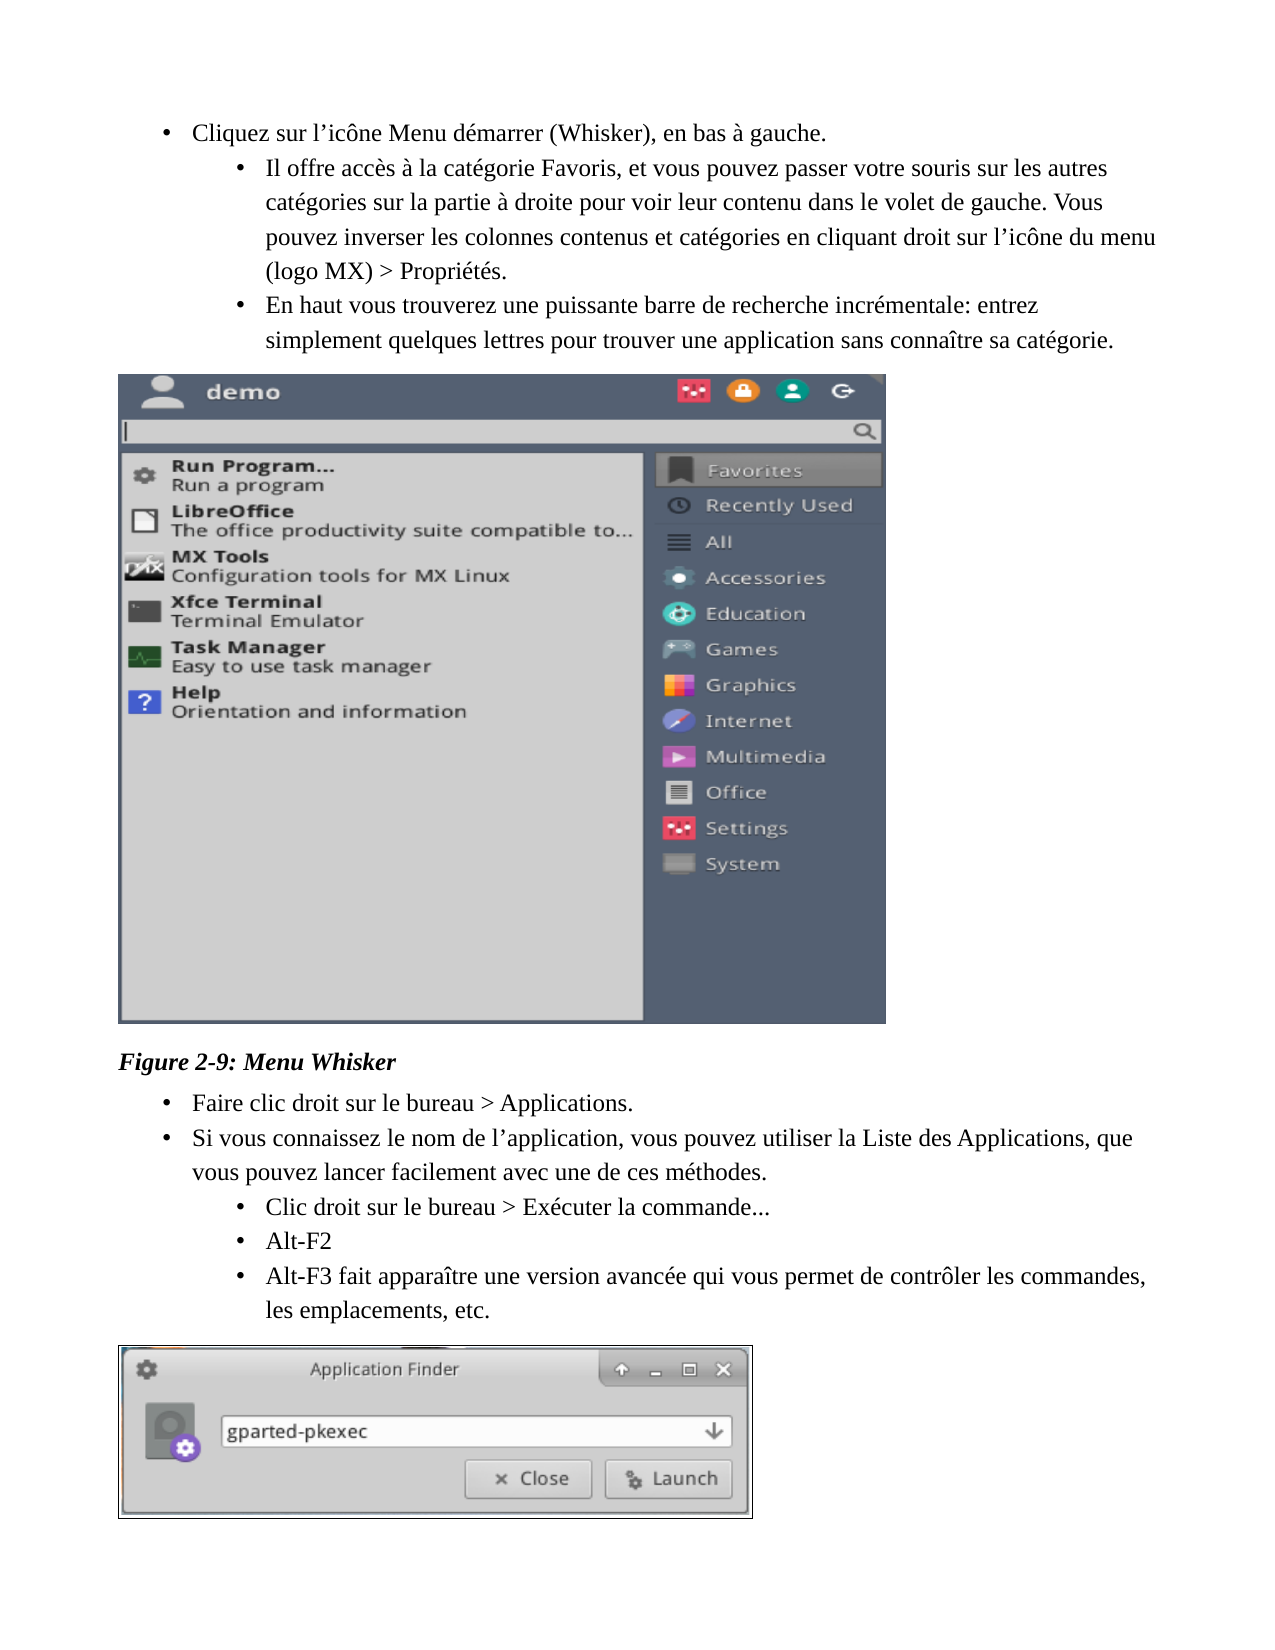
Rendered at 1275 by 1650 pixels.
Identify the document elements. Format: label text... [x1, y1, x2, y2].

list Il offre accès à la catégorie Favoris, et vous pouvez passer votre souris sur les autres catégories sur la partie à droite pour voir leur contenu dans le volet de gauche. Vous pouvez inverser les colonnes contenus et catégories en cliquant droit sur l’icône du menu (logo MX) > Propriétés. [236, 153, 1157, 285]
list Faire clic droit sur le bureau > Applications. [162, 1088, 1157, 1117]
list Clic droit sur le bureau > Exécuter la commande... [236, 1192, 1157, 1221]
list Cliquez sur l’icône Menu démarrer (Whisker), en bas à gauche. [162, 118, 1157, 147]
text Figure 2-9: Menu Whisker [118, 1047, 1157, 1076]
list En haut vous trouverez une puissante barre de recherche incrémentale: entrez simplement quelques lettres pour trouver une application sans connaître sa catégorie. [236, 291, 1157, 354]
picture [118, 374, 886, 1024]
list Alt-F3 fait apparaître une version avancée qui vous permet de contrôler les commandes, les emplacements, etc. [236, 1261, 1157, 1324]
list Si vous connaissez le nom de l’application, vous pouvez utiliser la Liste des Applications, que vous pouvez lancer facilement avec une de ces méthodes. [162, 1123, 1157, 1186]
picture [121, 1347, 750, 1515]
list Alt-F2 [236, 1226, 1157, 1255]
